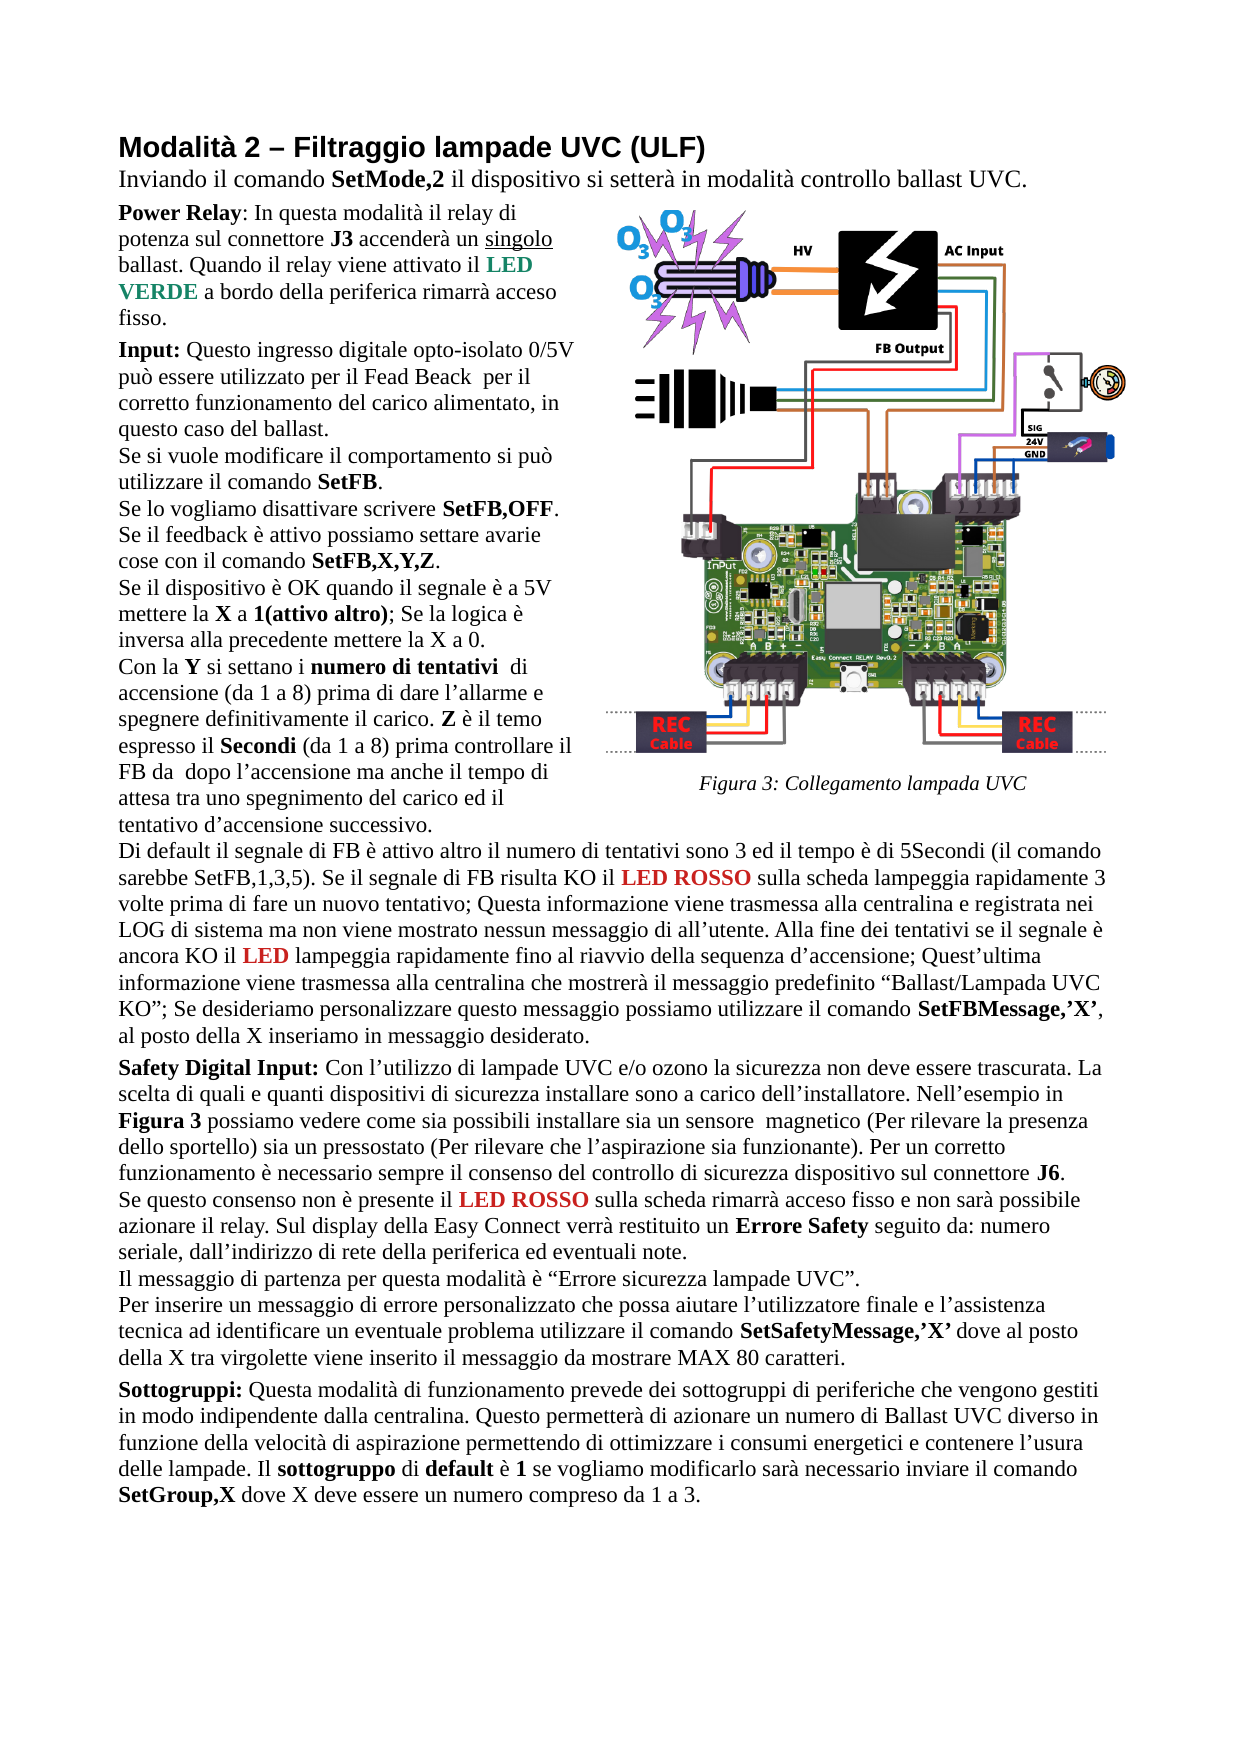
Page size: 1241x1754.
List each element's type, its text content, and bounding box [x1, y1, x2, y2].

picture [572, 210, 1137, 771]
subtitle Modalità 2 – Filtraggio lampade UVC (ULF) [118, 130, 1122, 163]
text Inviando il comando SetMode,2 il dispositivo si setterà in modalità controllo ballast UVC. [118, 164, 1116, 193]
text Figura 3: Collegamento lampada UVC [582, 217, 1146, 795]
text Input: Questo ingresso digitale opto-isolato 0/5V può essere utilizzato per il Fead Beack per il corretto funzionamento del carico alimentato, in questo caso del ballast. Se si vuole modificare il comportamento si può utilizzare il comando SetFB. Se lo vogliamo disattivare scrivere SetFB,OFF. Se il feedback è attivo possiamo settare avarie cose con il comando SetFB,X,Y,Z. Se il dispositivo è OK quando il segnale è a 5V mettere la X a 1(attivo altro); Se la logica è inversa alla precedente mettere la X a 0. Con la Y si settano i numero di tentativi di accensione (da 1 a 8) prima di dare l’allarme e spegnere definitivamente il carico. Z è il temo espresso il Secondi (da 1 a 8) prima controllare il FB da dopo l’accensione ma anche il tempo di attesa tra uno spegnimento del carico ed il tentativo d’accensione successivo. Di default il segnale di FB è attivo altro il numero di tentativi sono 3 ed il tempo è di 5Secondi (il comando sarebbe SetFB,1,3,5). Se il segnale di FB risulta KO il LED ROSSO sulla scheda lampeggia rapidamente 3 volte prima di fare un nuovo tentativo; Questa informazione viene trasmessa alla centralina e registrata nei LOG di sistema ma non viene mostrato nessun messaggio di all’utente. Alla fine dei tentativi se il segnale è ancora KO il LED lampeggia rapidamente fino al riavvio della sequenza d’accensione; Quest’ultima informazione viene trasmessa alla centralina che mostrerà il messaggio predefinito “Ballast/Lampada UVC KO”; Se desideriamo personalizzare questo messaggio possiamo utilizzare il comando SetFBMessage,’X’, al posto della X inseriamo in messaggio desiderato. [118, 336, 1116, 1048]
text Safety Digital Input: Con l’utilizzo di lampade UVC e/o ozono la sicurezza non deve essere trascurata. La scelta di quali e quanti dispositivi di sicurezza installare sono a carico dell’installatore. Nell’esempio in Figura 3 possiamo vedere come sia possibili installare sia un sensore magnetico (Per rilevare la presenza dello sportello) sia un pressostato (Per rilevare che l’aspirazione sia funzionante). Per un corretto funzionamento è necessario sempre il consenso del controllo di sicurezza dispositivo sul connettore J6. Se questo consenso non è presente il LED ROSSO sulla scheda rimarrà acceso fisso e non sarà possibile azionare il relay. Sul display della Easy Connect verrà restituito un Errore Safety seguito da: numero seriale, dall’indirizzo di rete della periferica ed eventuali note. Il messaggio di partenza per questa modalità è “Errore sicurezza lampade UVC”. Per inserire un messaggio di errore personalizzato che possa aiutare l’utilizzatore finale e l’assistenza tecnica ad identificare un eventuale problema utilizzare il comando SetSafetyMessage,’X’ dove al posto della X tra virgolette viene inserito il messaggio da mostrare MAX 80 caratteri. [118, 1054, 1116, 1370]
text Sottogruppi: Questa modalità di funzionamento prevede dei sottogruppi di periferiche che vengono gestiti in modo indipendente dalla centralina. Questo permetterà di azionare un numero di Ballast UVC diverso in funzione della velocità di aspirazione permettendo di ottimizzare i consumi energetici e contenere l’usura delle lampade. Il sottogruppo di default è 1 se vogliamo modificarlo sarà necessario inviare il comando SetGroup,X dove X deve essere un numero compreso da 1 a 3. [118, 1376, 1116, 1508]
text Power Relay: In questa modalità il relay di potenza sul connettore J3 accenderà un singolo ballast. Quando il relay viene attivato il LED VERDE a bordo della periferica rimarrà acceso fisso. [118, 199, 1146, 331]
